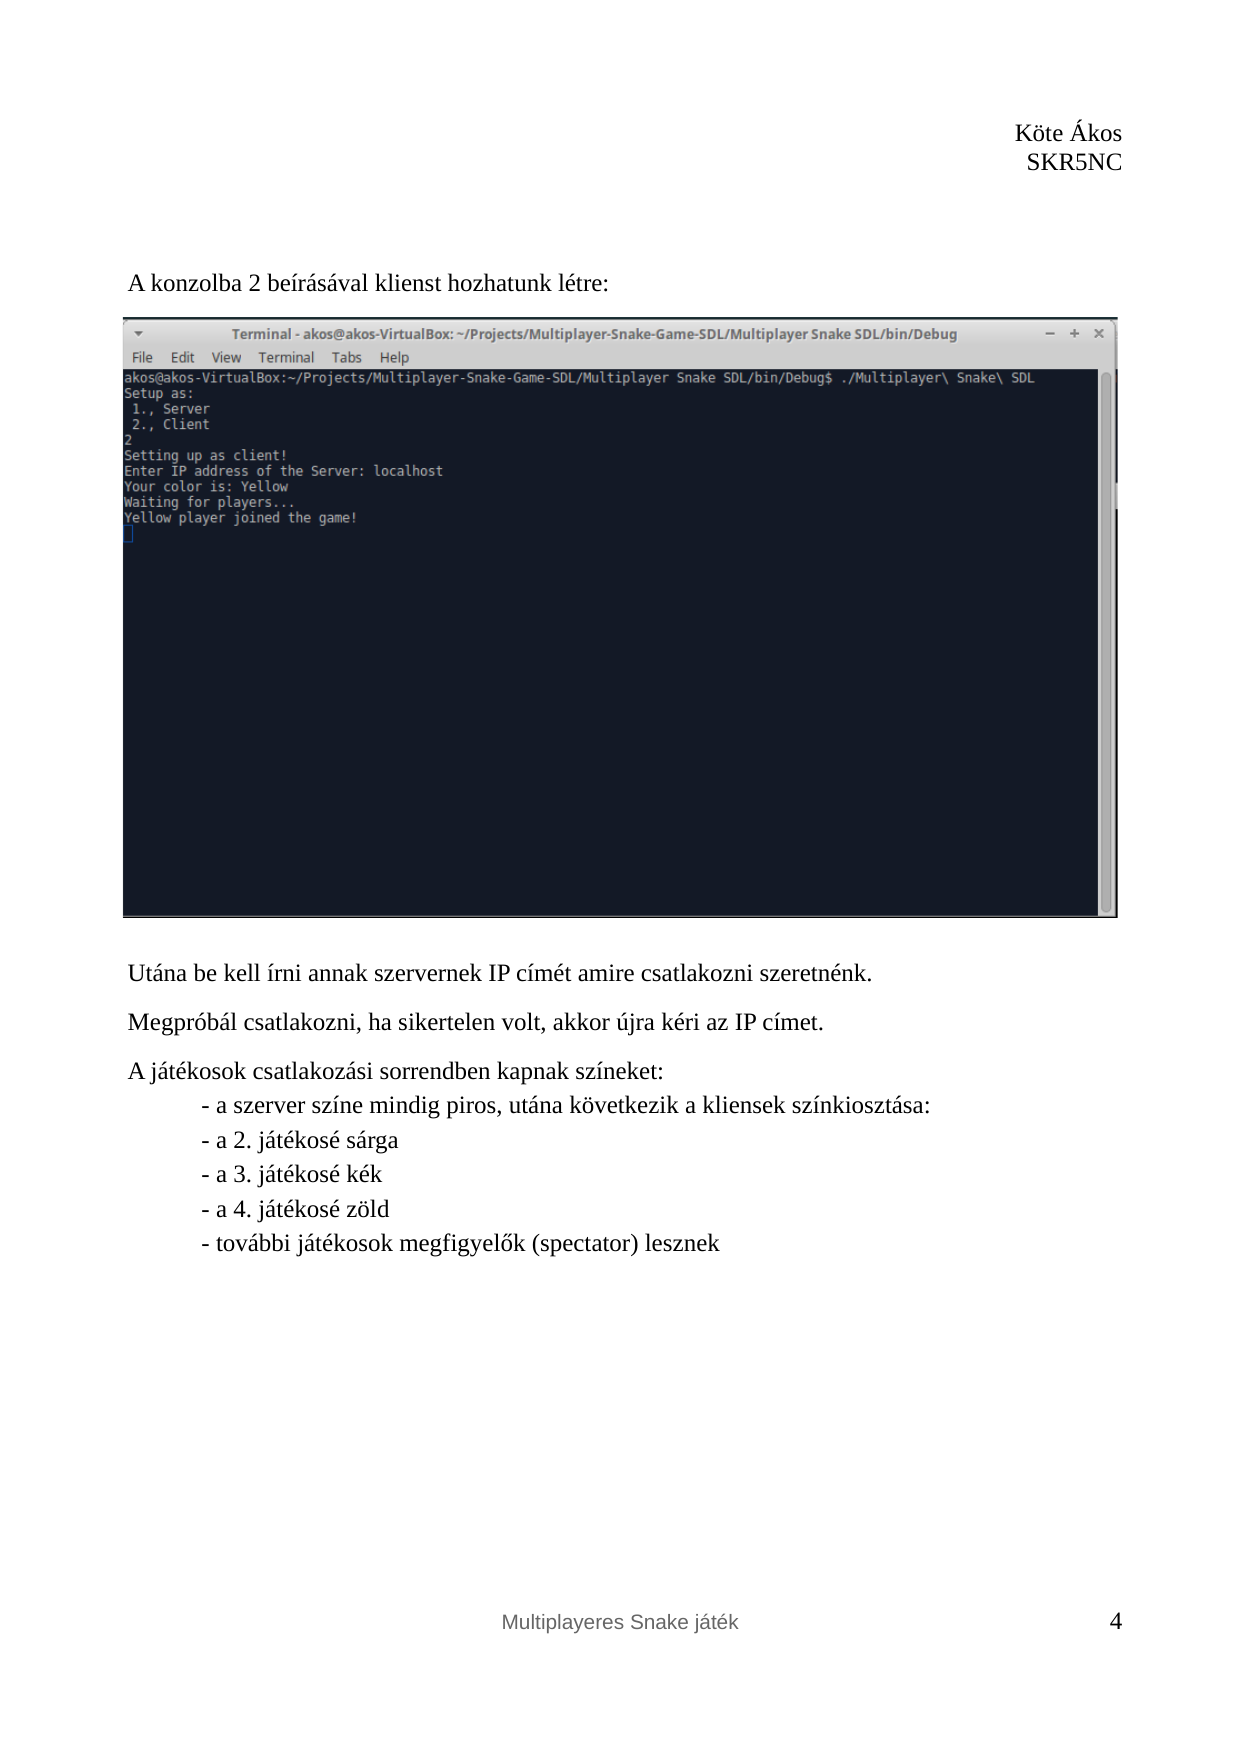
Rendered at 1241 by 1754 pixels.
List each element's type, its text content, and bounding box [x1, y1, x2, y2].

text A konzolba 2 beírásával klienst hozhatunk létre: [127, 268, 1122, 297]
text Utána be kell írni annak szervernek IP címét amire csatlakozni szeretnénk. [127, 317, 1122, 987]
picture [122, 317, 1118, 918]
text A játékosok csatlakozási sorrendben kapnak színeket: - a szerver színe mindig piros, utána következik a kliensek színkiosztása: - a 2. játékosé sárga - a 3. játékosé kék - a 4. játékosé zöld - további játékosok megfigyelők (spectator) lesznek [127, 1056, 1122, 1257]
text Megpróbál csatlakozni, ha sikertelen volt, akkor újra kéri az IP címet. [127, 1007, 1122, 1036]
